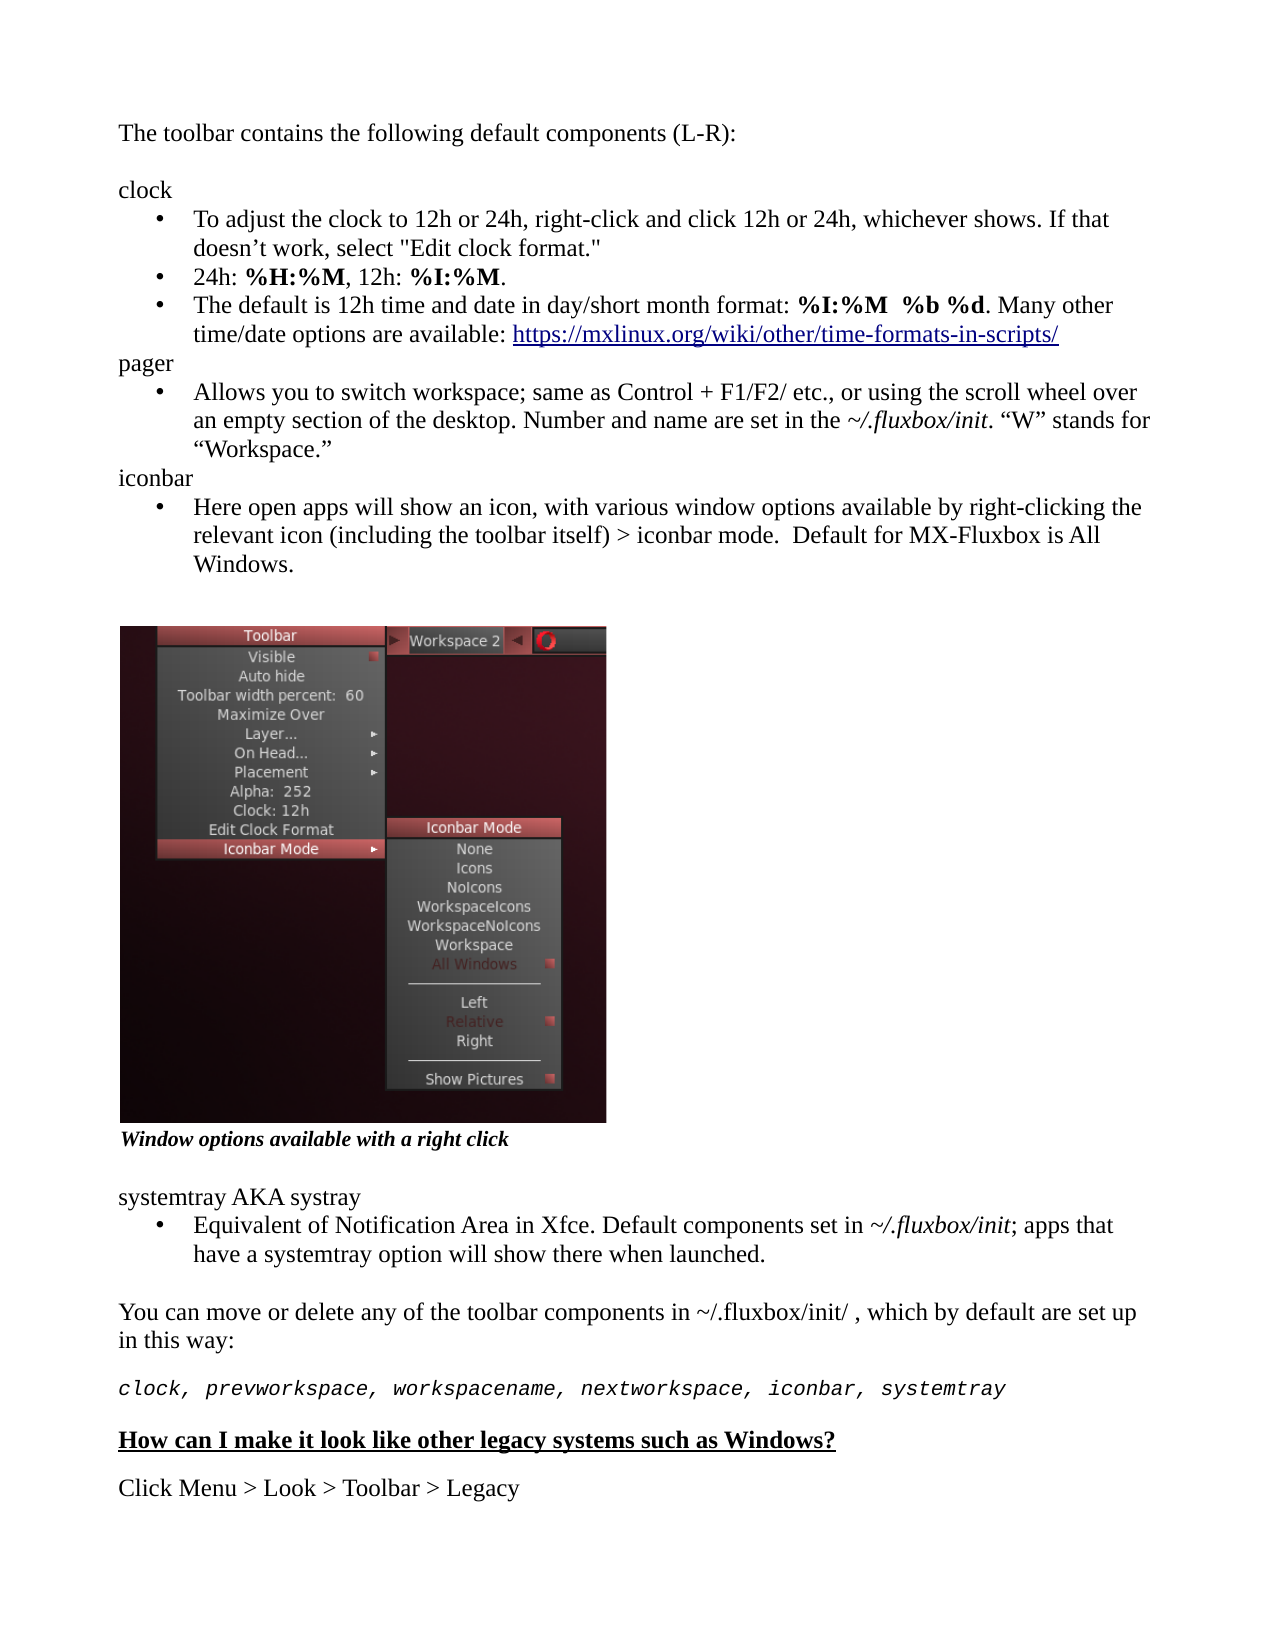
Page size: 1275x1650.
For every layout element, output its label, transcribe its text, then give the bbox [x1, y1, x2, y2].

list Here open apps will show an icon, with various window options available by right-clicking the relevant icon (including the toolbar itself) > iconbar mode. Default for MX-Fluxbox is All Windows. [156, 492, 1157, 578]
list Allows you to switch workspace; same as Control + F1/F2/ etc., or using the scroll wheel over an empty section of the desktop. Number and name are set in the ~/.fluxbox/init. “W” stands for “Workspace.” [156, 377, 1157, 463]
text Click Menu > Look > Toolbar > Legacy [118, 1473, 1157, 1502]
text The toolbar contains the following default components (L-R): [118, 118, 1157, 147]
list Equivalent of Notification Area in Xfce. Default components set in ~/.fluxbox/init; apps that have a systemtray option will show there when launched. [156, 1211, 1157, 1268]
text iconbar [118, 463, 1157, 492]
list To adjust the clock to 12h or 24h, right-click and click 12h or 24h, whichever shows. If that doesn’t work, select "Edit clock format." [156, 204, 1157, 262]
list 24h: %H:%M, 12h: %I:%M. [156, 262, 1157, 291]
text clock [118, 176, 1157, 204]
picture [120, 626, 607, 1123]
text How can I make it look like other legacy systems such as Windows? [118, 1425, 1157, 1454]
text clock, prevworkspace, workspacename, nextworkspace, iconbar, systemtray [118, 1378, 1157, 1402]
list The default is 12h time and date in day/short month format: %I:%M %b %d. Many other time/date options are available: https://mxlinux.org/wiki/other/time-formats-in-scripts/ [156, 291, 1157, 348]
text systemtray AKA systray [118, 1182, 1157, 1211]
text WWindow options available with a right click [120, 1123, 607, 1152]
text You can move or delete any of the toolbar components in ~/.fluxbox/init/ , which by default are set up in this way: [118, 1297, 1157, 1354]
text pager [118, 348, 1157, 377]
